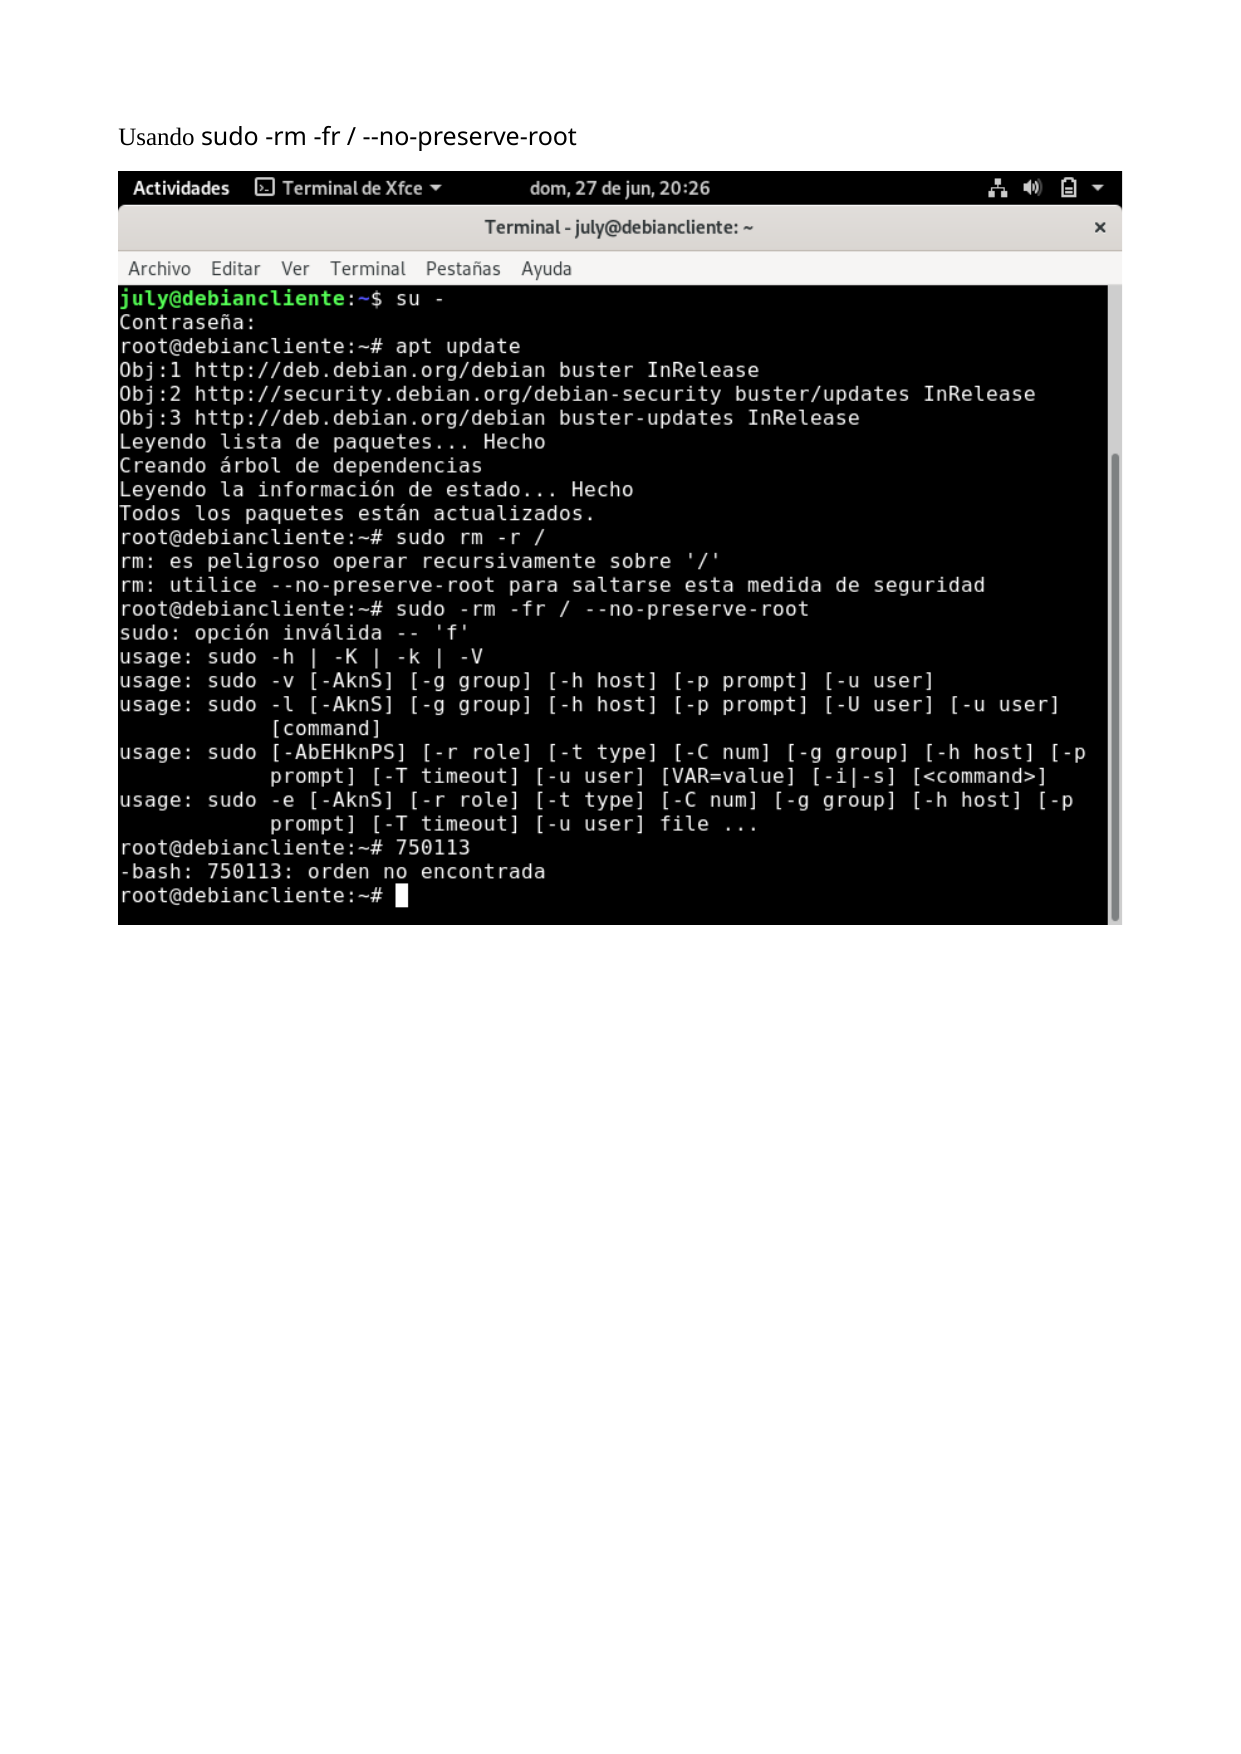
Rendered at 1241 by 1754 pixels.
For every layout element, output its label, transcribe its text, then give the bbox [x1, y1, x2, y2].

text Usando sudo -rm -fr / --no-preserve-root [118, 118, 1122, 152]
picture [118, 171, 1123, 925]
